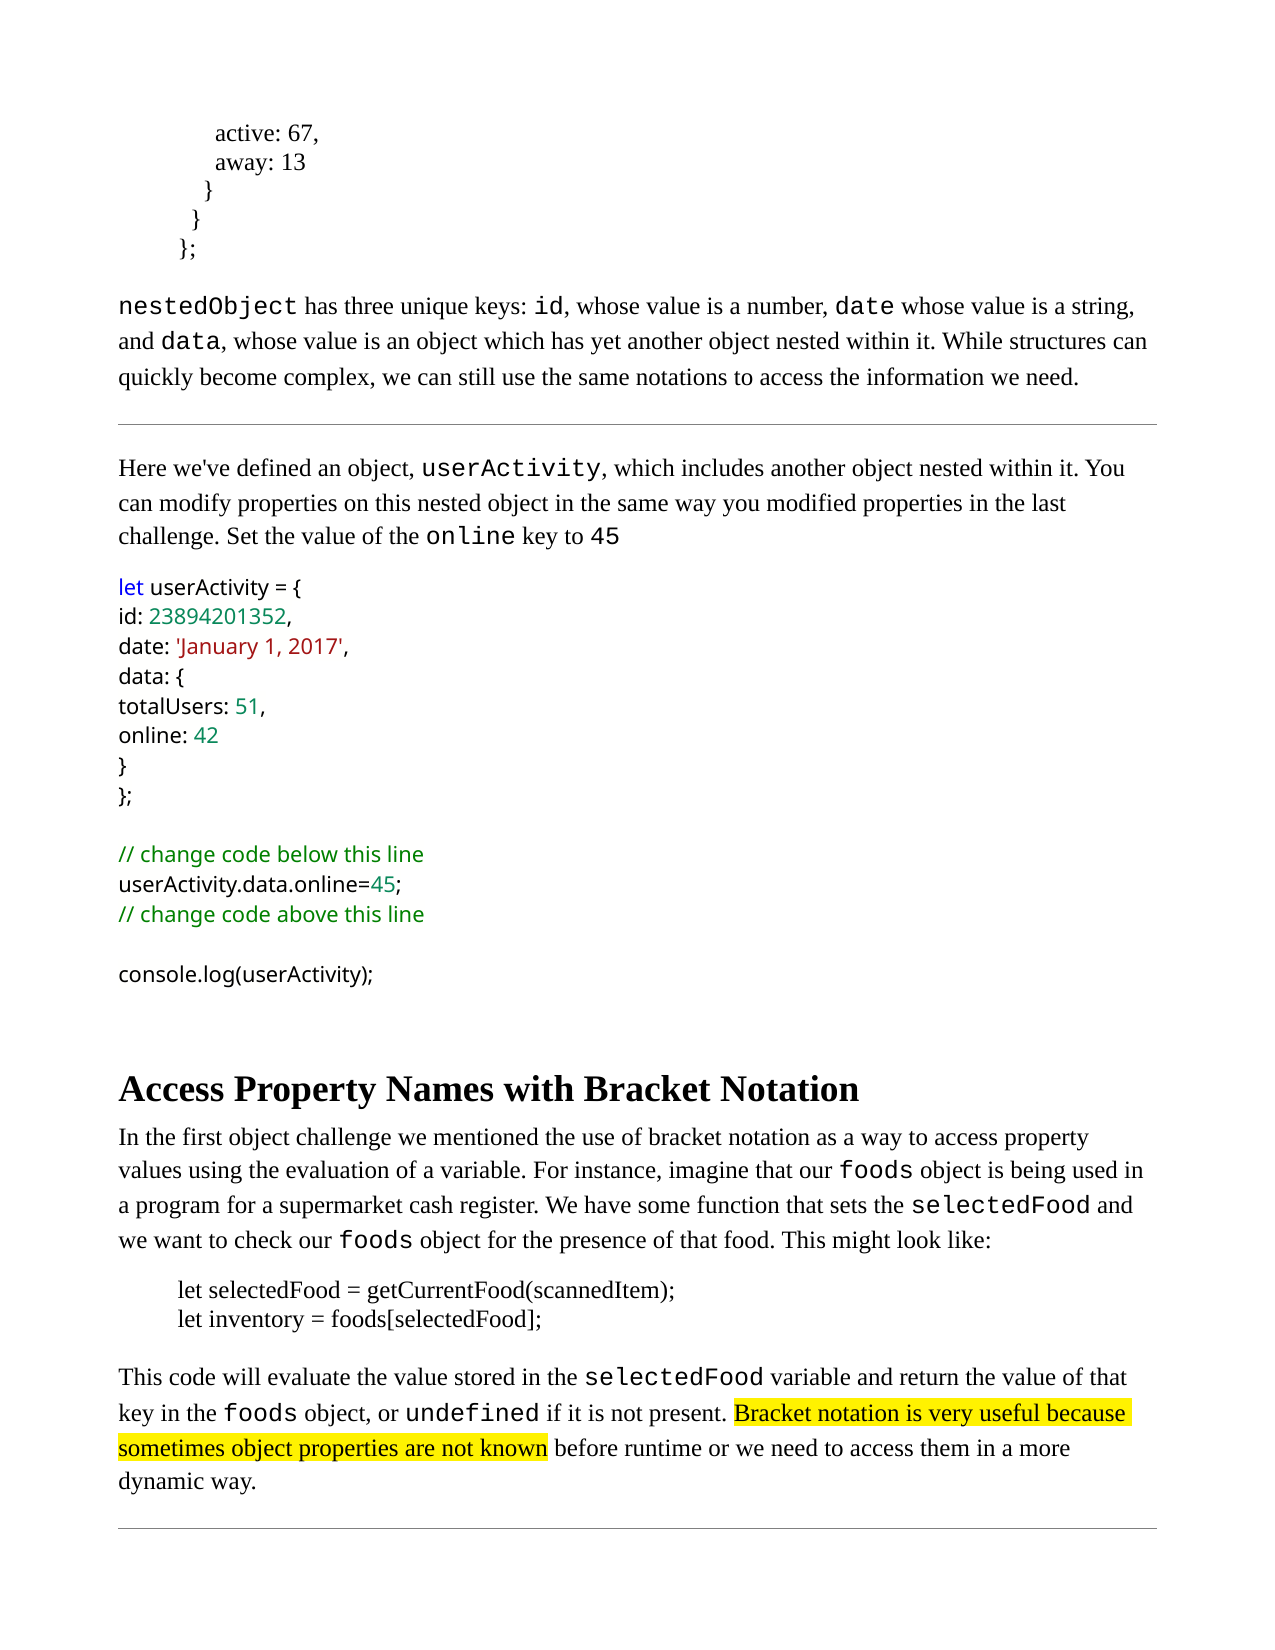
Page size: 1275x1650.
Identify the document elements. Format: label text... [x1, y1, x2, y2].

text console.log(userActivity); [118, 958, 1157, 988]
text online: 42 [118, 720, 1157, 750]
text let selectedFood = getCurrentFood(scannedItem); let inventory = foods[selectedFood]; [177, 1276, 1098, 1333]
text userActivity.data.online=45; [118, 869, 1157, 899]
text data: { [118, 661, 1157, 691]
text let userActivity = { [118, 571, 1157, 601]
subtitle Access Property Names with Bracket Notation [118, 1067, 1157, 1110]
text totalUsers: 51, [118, 691, 1157, 720]
text nestedObject has three unique keys: id, whose value is a number, date whose value is a string, and data, whose value is an object which has yet another object nested within it. While structures can quickly become complex, we can still use the same notations to access the information we need. [118, 291, 1157, 390]
text // change code above this line [118, 899, 1157, 929]
text id: 23894201352, [118, 601, 1157, 631]
text // change code below this line [118, 839, 1157, 869]
text date: 'January 1, 2017', [118, 631, 1157, 661]
text In the first object challenge we mentioned the use of bracket notation as a way to access property values using the evaluation of a variable. For instance, imagine that our foods object is being used in a program for a supermarket cash register. We have some function that sets the selectedFood and we want to check our foods object for the presence of that food. This might look like: [118, 1122, 1157, 1256]
text Here we've defined an object, userActivity, which includes another object nested within it. You can modify properties on this nested object in the same way you modified properties in the last challenge. Set the value of the online key to 45 [118, 453, 1157, 552]
text This code will evaluate the value stored in the selectedFood variable and return the value of that key in the foods object, or undefined if it is not present. Bracket notation is very useful because sometimes object properties are not known before runtime or we need to access them in a more dynamic way. [118, 1362, 1157, 1494]
text }; [118, 780, 1157, 810]
text } [118, 750, 1157, 780]
text active: 67, away: 13 } } }; [177, 118, 1098, 262]
